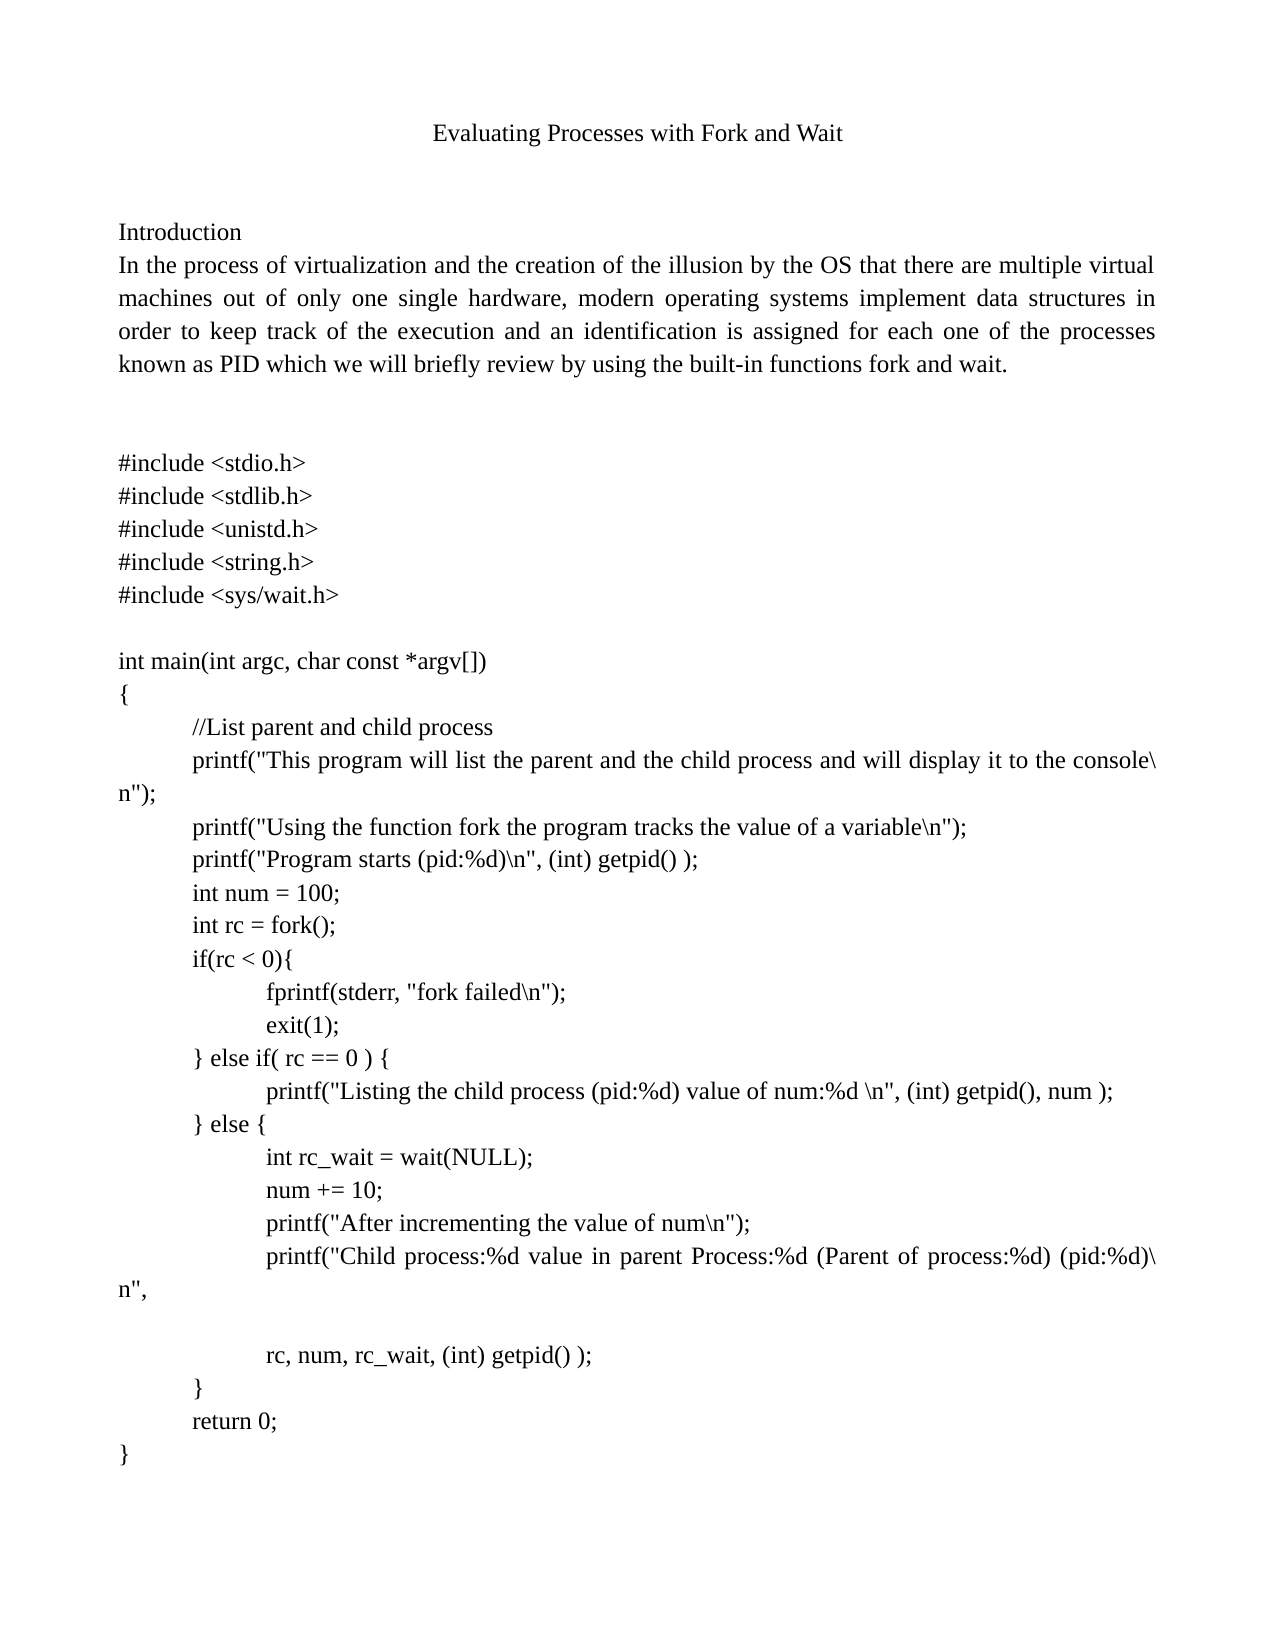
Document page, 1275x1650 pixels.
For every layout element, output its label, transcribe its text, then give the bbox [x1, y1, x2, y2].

text num += 10; [118, 1175, 1157, 1203]
text int num = 100; [118, 878, 1157, 906]
text exit(1); [118, 1010, 1157, 1038]
text #include <unistd.h> [118, 514, 1157, 543]
text #include <string.h> [118, 547, 1157, 576]
text rc, num, rc_wait, (int) getpid() ); [118, 1340, 1157, 1369]
text printf("Listing the child process (pid:%d) value of num:%d \n", (int) getpid(), num ); [118, 1076, 1157, 1104]
text Introduction [118, 217, 1157, 246]
text if(rc < 0){ [118, 944, 1157, 972]
text In the process of virtualization and the creation of the illusion by the OS that there are multiple virtual machines out of only one single hardware, modern operating systems implement data structures in order to keep track of the execution and an identification is assigned for each one of the processes known as PID which we will briefly review by using the built-in functions fork and wait. [118, 250, 1157, 378]
text printf("Child process:%d value in parent Process:%d (Parent of process:%d) (pid:%d)\n", [118, 1241, 1157, 1303]
text #include <sys/wait.h> [118, 580, 1157, 609]
text } [118, 1373, 1157, 1402]
text //List parent and child process [118, 712, 1157, 741]
text printf("After incrementing the value of num\n"); [118, 1208, 1157, 1237]
text int rc = fork(); [118, 911, 1157, 939]
text #include <stdlib.h> [118, 481, 1157, 510]
text #include <stdio.h> [118, 448, 1157, 477]
text return 0; [118, 1406, 1157, 1435]
text printf("This program will list the parent and the child process and will display it to the console\n"); [118, 746, 1157, 807]
text printf("Program starts (pid:%d)\n", (int) getpid() ); [118, 844, 1157, 873]
text } else { [118, 1109, 1157, 1137]
text int rc_wait = wait(NULL); [118, 1142, 1157, 1171]
text { [118, 679, 1157, 708]
text fprintf(stderr, "fork failed\n"); [118, 977, 1157, 1005]
text int main(int argc, char const *argv[]) [118, 646, 1157, 675]
text } else if( rc == 0 ) { [118, 1043, 1157, 1071]
text } [118, 1439, 1157, 1468]
text printf("Using the function fork the program tracks the value of a variable\n"); [118, 812, 1157, 840]
text Evaluating Processes with Fork and Wait [118, 118, 1157, 147]
